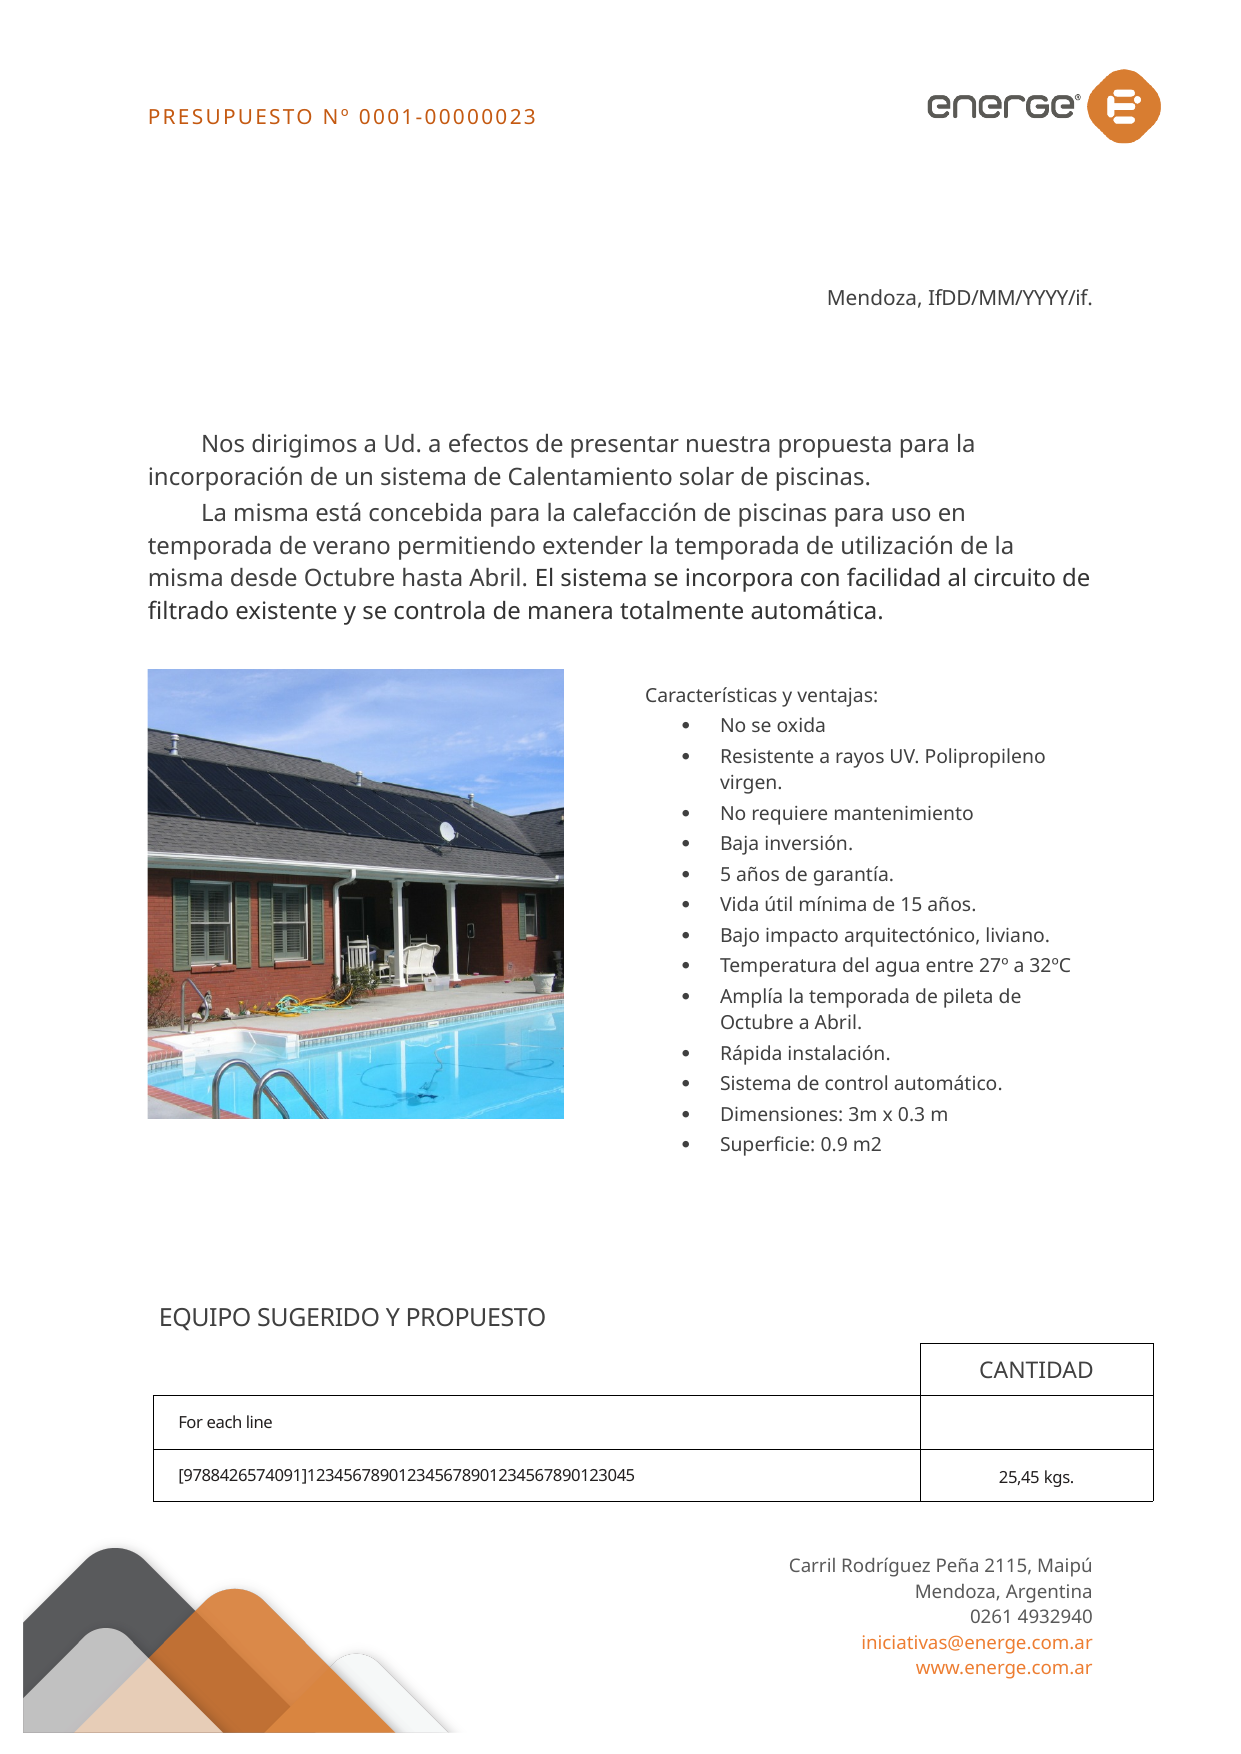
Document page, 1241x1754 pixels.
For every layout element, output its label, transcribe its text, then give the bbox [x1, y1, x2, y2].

list Baja inversión. [682, 830, 1075, 856]
table_cell [153, 1343, 920, 1395]
table_header EQUIPO SUGERIDO Y PROPUESTO [153, 1294, 920, 1343]
table_header [920, 1294, 1153, 1343]
list Resistente a rayos UV. Polipropileno virgen. [682, 742, 1075, 795]
list Superficie: 0.9 m2 [682, 1131, 1075, 1156]
list No se oxida [682, 712, 1075, 738]
picture [0, 1531, 480, 1754]
text La misma está concebida para la calefacción de piscinas para uso en temporada de verano permitiendo extender la temporada de utilización de la misma desde Octubre hasta Abril. El sistema se incorpora con facilidad al circuito de filtrado existente y se controla de manera totalmente automática. [148, 496, 1092, 626]
list 5 años de garantía. [682, 860, 1075, 887]
list No requiere mantenimiento [682, 799, 1075, 826]
list Sistema de control automático. [682, 1070, 1075, 1096]
table_cell [921, 1396, 1153, 1449]
list Vida útil mínima de 15 años. [682, 891, 1075, 917]
picture [147, 669, 564, 1119]
text Características y ventajas: [645, 681, 1075, 708]
list Dimensiones: 3m x 0.3 m [682, 1100, 1075, 1127]
table_cell 25,45 kgs. [921, 1450, 1153, 1501]
text <o.partner_id.commercial_partner_id.name> [148, 348, 1092, 384]
list Temperatura del agua entre 27º a 32ºC [682, 952, 1075, 978]
table_cell [9788426574091]123456789012345678901234567890123045 [154, 1450, 920, 1501]
text Nos dirigimos a Ud. a efectos de presentar nuestra propuesta para la incorporación de un sistema de Calentamiento solar de piscinas. [148, 427, 1092, 492]
text Mendoza, IfDD/MM/YYYY/if. [148, 283, 1092, 312]
list Amplía la temporada de pileta de Octubre a Abril. [682, 982, 1075, 1035]
table_cell CANTIDAD [921, 1344, 1153, 1395]
table_cell For each line [154, 1396, 920, 1449]
list Bajo impacto arquitectónico, liviano. [682, 921, 1075, 948]
list Rápida instalación. [682, 1039, 1075, 1066]
